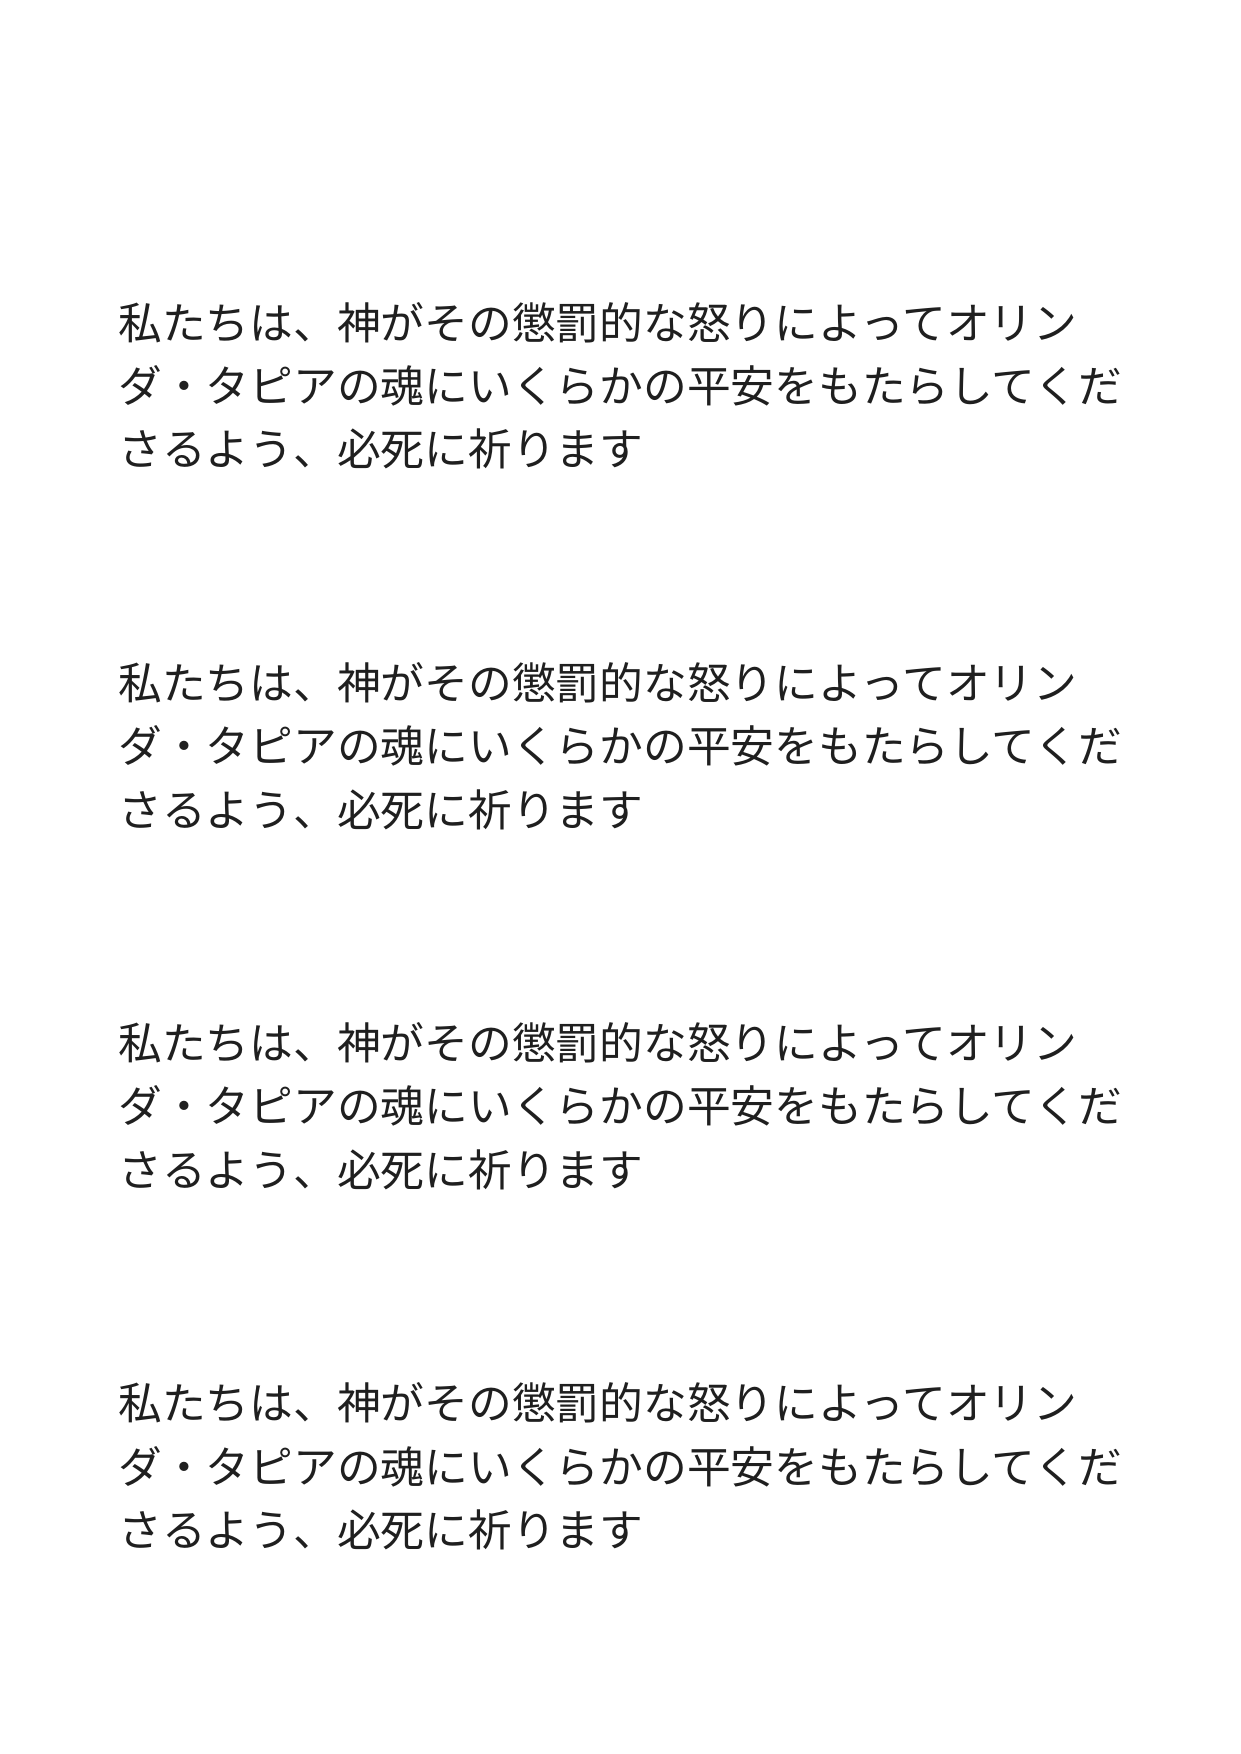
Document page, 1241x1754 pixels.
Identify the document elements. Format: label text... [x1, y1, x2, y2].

text 私たちは、神がその懲罰的な怒りによってオリンダ・タピアの魂にいくらかの平安をもたらしてくださるよう、必死に祈ります [118, 1009, 1122, 1199]
text 私たちは、神がその懲罰的な怒りによってオリンダ・タピアの魂にいくらかの平安をもたらしてくださるよう、必死に祈ります [118, 288, 1122, 478]
text 私たちは、神がその懲罰的な怒りによってオリンダ・タピアの魂にいくらかの平安をもたらしてくださるよう、必死に祈ります [118, 648, 1122, 838]
text 私たちは、神がその懲罰的な怒りによってオリンダ・タピアの魂にいくらかの平安をもたらしてくださるよう、必死に祈ります [118, 1369, 1122, 1559]
